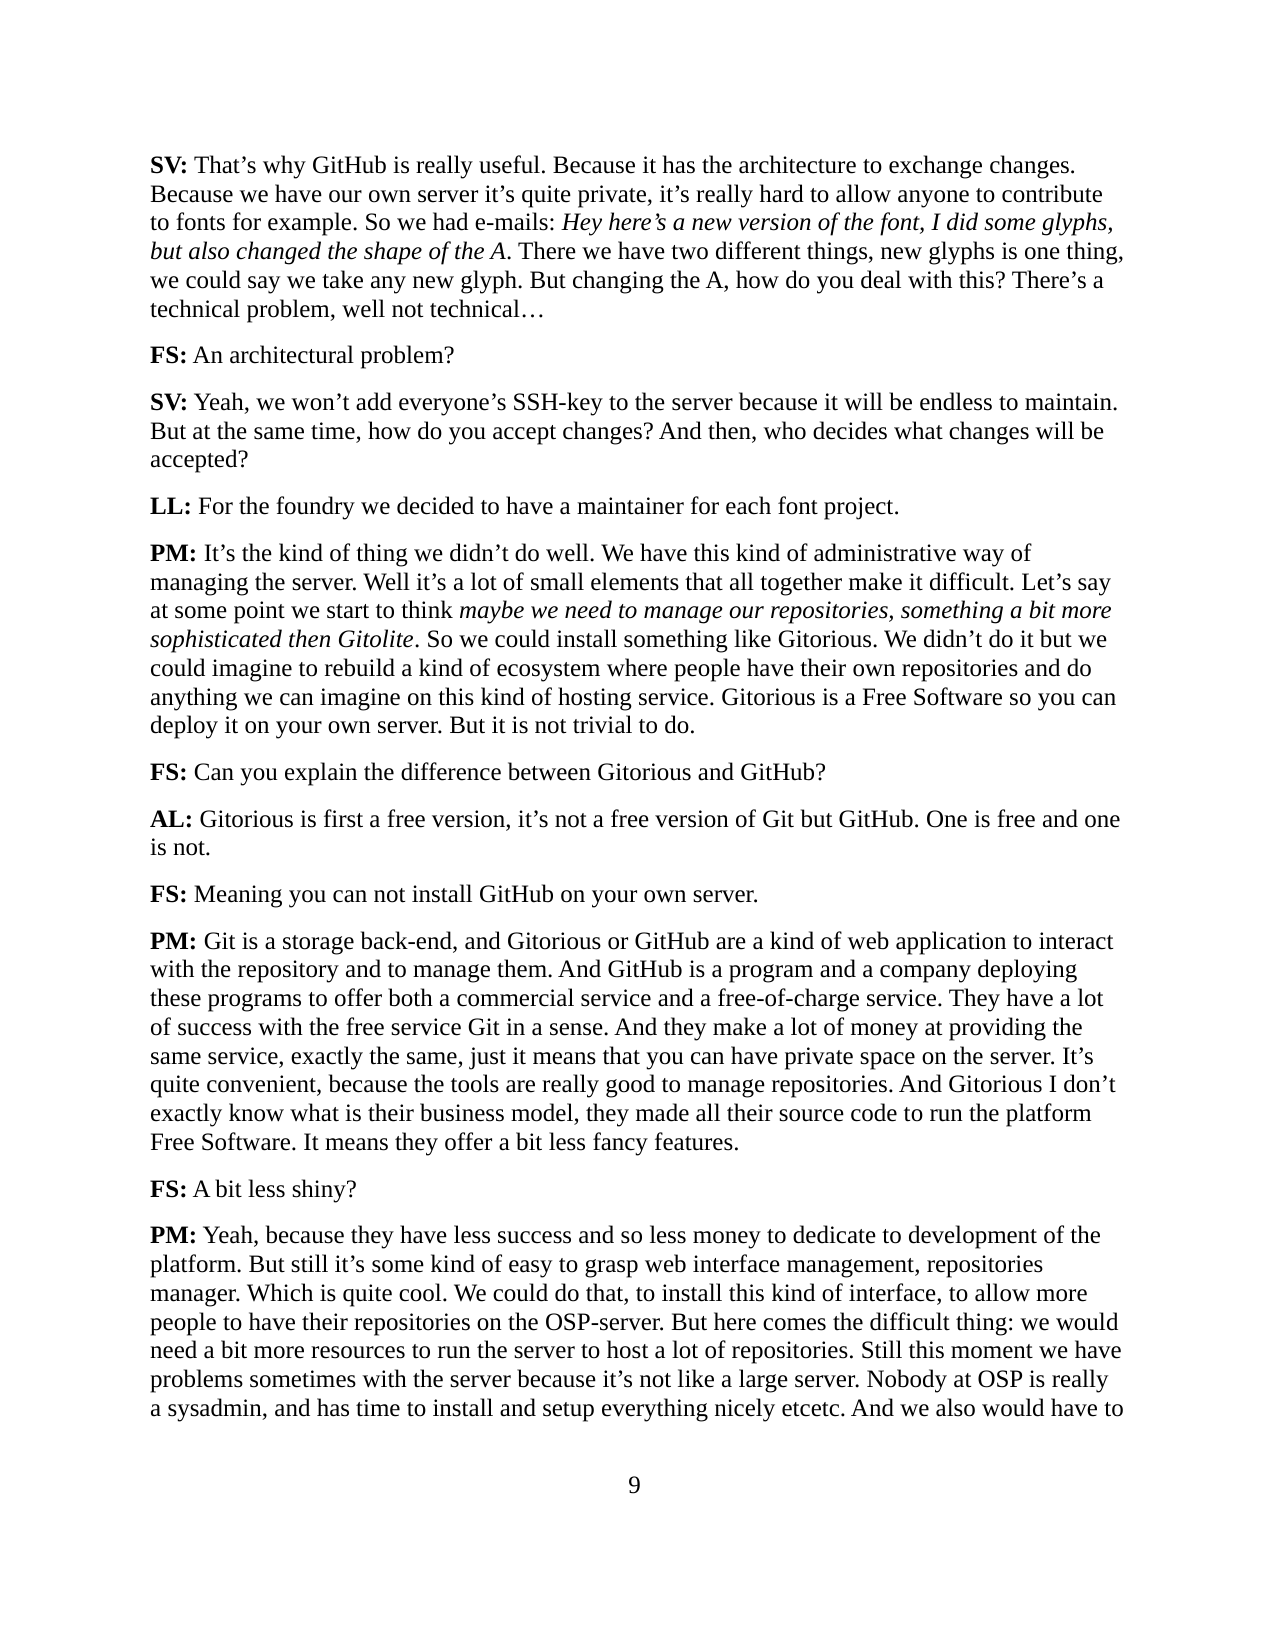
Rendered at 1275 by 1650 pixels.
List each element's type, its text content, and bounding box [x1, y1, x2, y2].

text LL: For the foundry we decided to have a maintainer for each font project. [150, 491, 1125, 520]
text PM: Yeah, because they have less success and so less money to dedicate to development of the platform. But still it’s some kind of easy to grasp web interface management, repositories manager. Which is quite cool. We could do that, to install this kind of interface, to allow more people to have their repositories on the OSP-server. But here comes the difficult thing: we would need a bit more resources to run the server to host a lot of repositories. Still this moment we have problems sometimes with the server because it’s not like a large server. Nobody at OSP is really a sysadmin, and has time to install and setup everything nicely etcetc. And we also would have to [150, 1220, 1125, 1422]
text AL: Gitorious is first a free version, it’s not a free version of Git but GitHub. One is free and one is not. [150, 804, 1125, 861]
text FS: Meaning you can not install GitHub on your own server. [150, 879, 1125, 908]
text SV: Yeah, we won’t add everyone’s SSH-key to the server because it will be endless to maintain. But at the same time, how do you accept changes? And then, who decides what changes will be accepted? [150, 387, 1125, 473]
text FS: A bit less shiny? [150, 1174, 1125, 1202]
text FS: Can you explain the difference between Gitorious and GitHub? [150, 757, 1125, 786]
text PM: Git is a storage back-end, and Gitorious or GitHub are a kind of web application to interact with the repository and to manage them. And GitHub is a program and a company deploying these programs to offer both a commercial service and a free-of-charge service. They have a lot of success with the free service Git in a sense. And they make a lot of money at providing the same service, exactly the same, just it means that you can have private space on the server. It’s quite convenient, because the tools are really good to manage repositories. And Gitorious I don’t exactly know what is their business model, they made all their source code to run the platform Free Software. It means they offer a bit less fancy features. [150, 926, 1125, 1156]
text PM: It’s the kind of thing we didn’t do well. We have this kind of administrative way of managing the server. Well it’s a lot of small elements that all together make it difficult. Let’s say at some point we start to think maybe we need to manage our repositories, something a bit more sophisticated then Gitolite. So we could install something like Gitorious. We didn’t do it but we could imagine to rebuild a kind of ecosystem where people have their own repositories and do anything we can imagine on this kind of hosting service. Gitorious is a Free Software so you can deploy it on your own server. But it is not trivial to do. [150, 538, 1125, 739]
text FS: An architectural problem? [150, 340, 1125, 369]
text SV: That’s why GitHub is really useful. Because it has the architecture to exchange changes. Because we have our own server it’s quite private, it’s really hard to allow anyone to contribute to fonts for example. So we had e-mails: Hey here’s a new version of the font, I did some glyphs, but also changed the shape of the A. There we have two different things, new glyphs is one thing, we could say we take any new glyph. But changing the A, how do you deal with this? There’s a technical problem, well not technical… [150, 150, 1125, 322]
